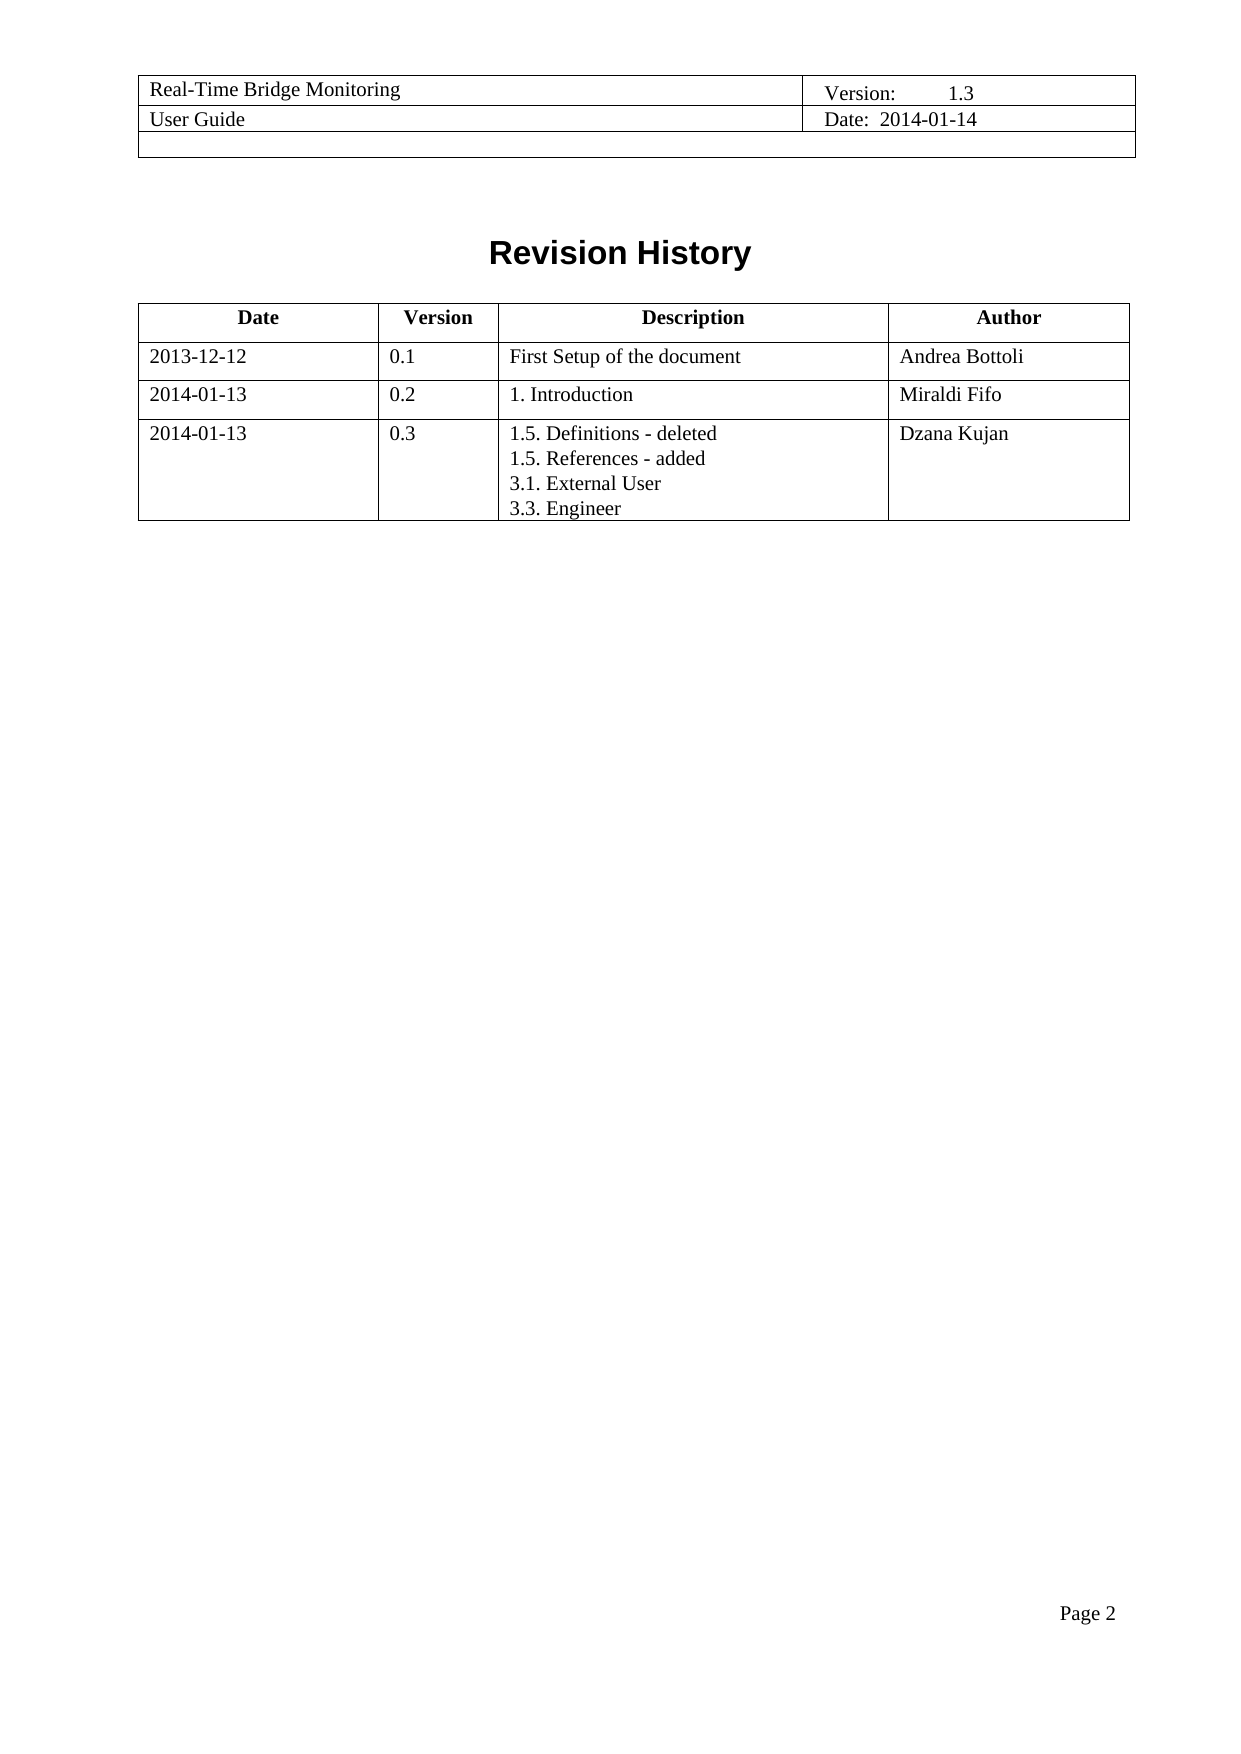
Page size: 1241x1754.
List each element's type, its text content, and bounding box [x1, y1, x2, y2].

table_cell 2014-01-13 [139, 381, 378, 419]
table_cell 1.5. Definitions - deleted 1.5. References - added 3.1. External User 3.3. Engineer [499, 420, 888, 520]
table_header Version [379, 304, 498, 342]
table_cell First Setup of the document [499, 343, 888, 380]
table_cell 1. Introduction [499, 381, 888, 419]
table_header Date [139, 304, 378, 342]
table_cell Dzana Kujan [889, 420, 1129, 520]
table_header Description [499, 304, 888, 342]
title Revision History [150, 233, 1090, 272]
table_header Author [889, 304, 1129, 342]
table_cell 0.1 [379, 343, 498, 380]
table_cell 0.2 [379, 381, 498, 419]
table_cell 2013-12-12 [139, 343, 378, 380]
table_cell Miraldi Fifo [889, 381, 1129, 419]
table_cell Andrea Bottoli [889, 343, 1129, 380]
table_cell 0.3 [379, 420, 498, 520]
table_cell 2014-01-13 [139, 420, 378, 520]
